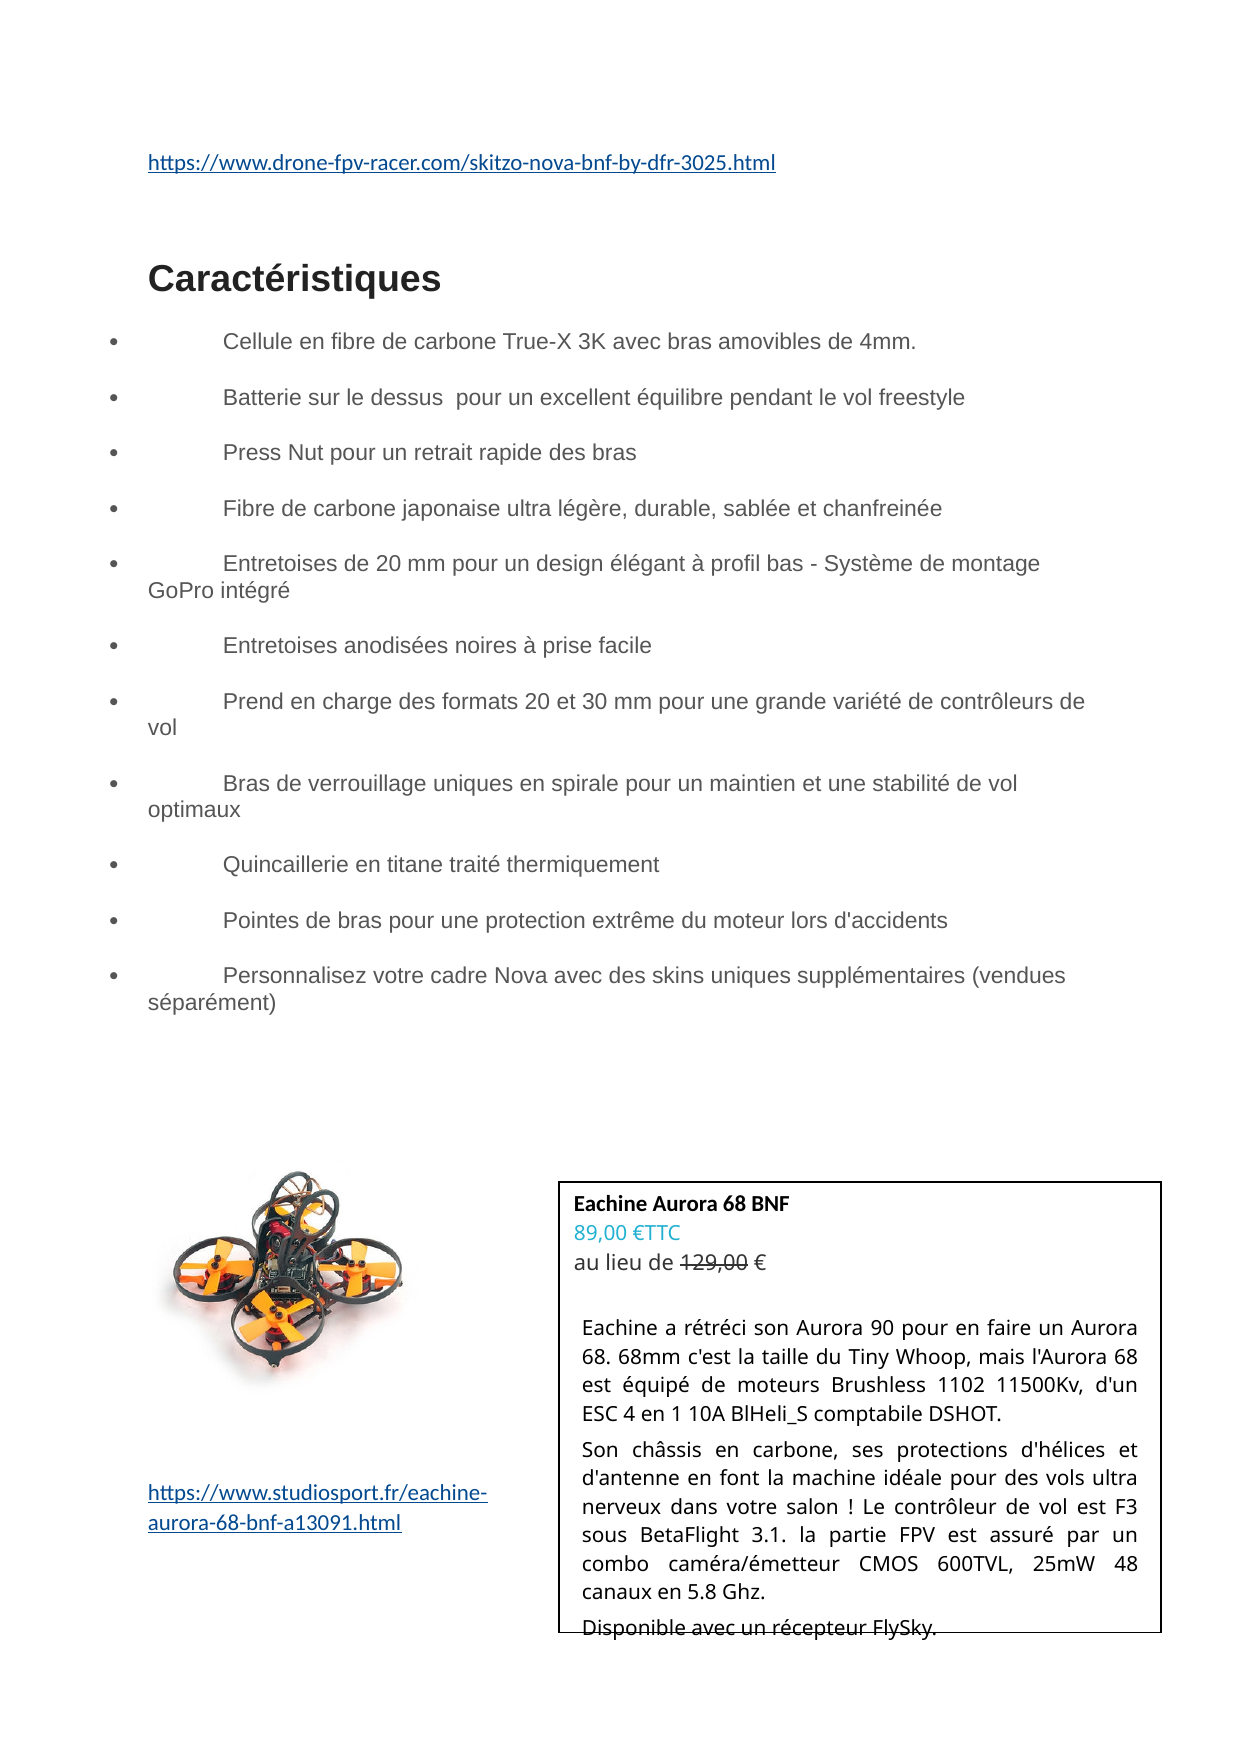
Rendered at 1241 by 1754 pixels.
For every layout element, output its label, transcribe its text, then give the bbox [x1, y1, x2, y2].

list Batterie sur le dessus pour un excellent équilibre pendant le vol freestyle [110, 384, 1093, 410]
list Entretoises anodisées noires à prise facile [110, 632, 1093, 658]
list Quincaillerie en titane traité thermiquement [110, 851, 1093, 878]
list Pointes de bras pour une protection extrême du moteur lors d'accidents [110, 907, 1093, 933]
subtitle Caractéristiques [148, 256, 1093, 299]
text https://www.drone-fpv-racer.com/skitzo-nova-bnf-by-dfr-3025.html [148, 148, 1093, 176]
text https://www.studiosport.fr/eachine-aurora-68-bnf-a13091.html [148, 1478, 558, 1536]
list Personnalisez votre cadre Nova avec des skins uniques supplémentaires (vendues séparément) [110, 962, 1093, 1015]
picture [147, 1138, 422, 1412]
list Fibre de carbone japonaise ultra légère, durable, sablée et chanfreinée [110, 495, 1093, 521]
list Prend en charge des formats 20 et 30 mm pour une grande variété de contrôleurs de vol [110, 688, 1093, 740]
list Cellule en fibre de carbone True-X 3K avec bras amovibles de 4mm. [110, 328, 1093, 354]
list Press Nut pour un retrait rapide des bras [110, 439, 1093, 466]
list Bras de verrouillage uniques en spirale pour un maintien et une stabilité de vol optimaux [110, 769, 1093, 822]
list Entretoises de 20 mm pour un design élégant à profil bas - Système de montage GoPro intégré [110, 550, 1093, 603]
